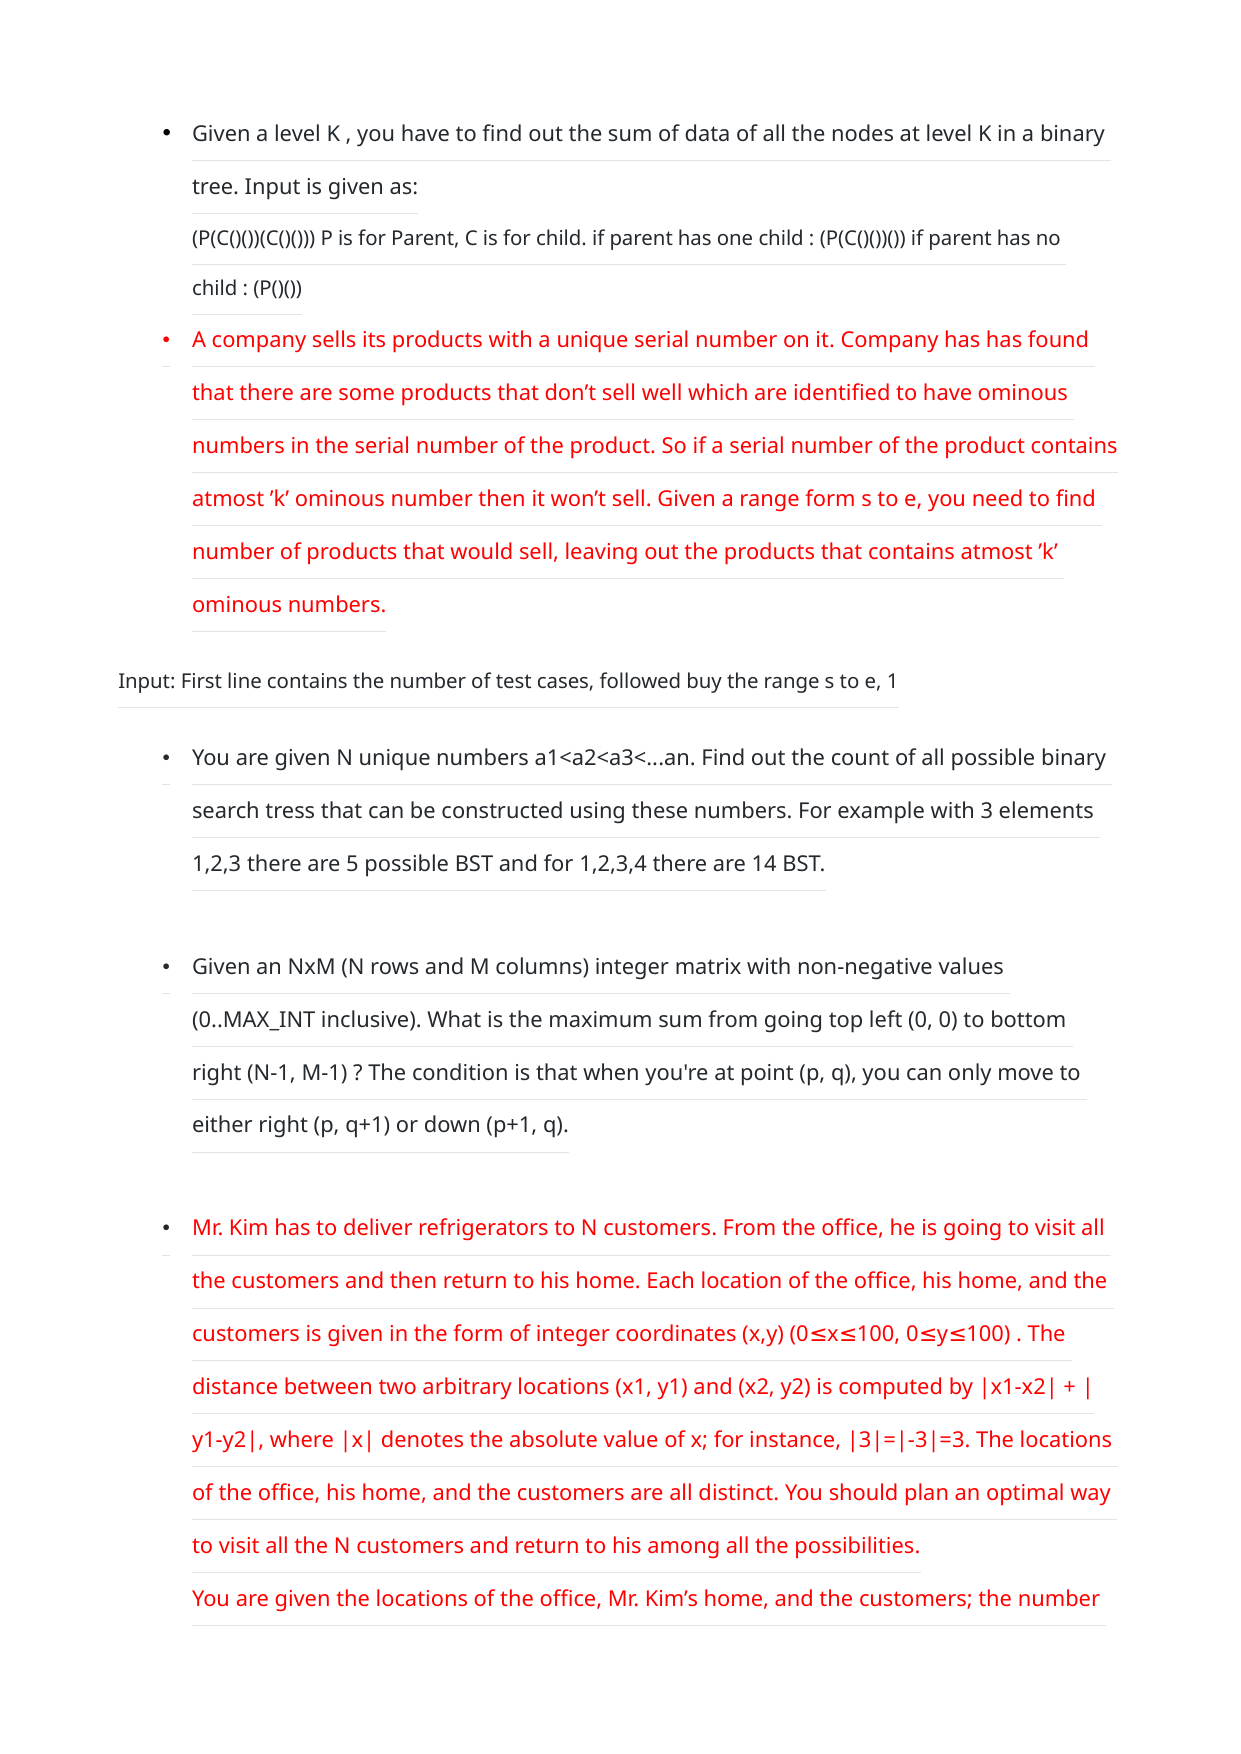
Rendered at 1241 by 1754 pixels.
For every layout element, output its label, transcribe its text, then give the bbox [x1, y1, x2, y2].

text Input: First line contains the number of test cases, followed buy the range s to e, 1 [118, 667, 1122, 707]
list A company sells its products with a unique serial number on it. Company has has found that there are some products that don’t sell well which are identified to have ominous numbers in the serial number of the product. So if a serial number of the product contains atmost ’k’ ominous number then it won’t sell. Given a range form s to e, you need to find number of products that would sell, leaving out the products that contains atmost ’k’ ominous numbers. [162, 324, 1122, 631]
list You are given N unique numbers a1<a2<a3<...an. Find out the count of all possible binary search tress that can be constructed using these numbers. For example with 3 elements 1,2,3 there are 5 possible BST and for 1,2,3,4 there are 14 BST. [162, 742, 1122, 890]
list Mr. Kim has to deliver refrigerators to N customers. From the office, he is going to visit all the customers and then return to his home. Each location of the office, his home, and the customers is given in the form of integer coordinates (x,y) (0≤x≤100, 0≤y≤100) . The distance between two arbitrary locations (x1, y1) and (x2, y2) is computed by |x1-x2| + |y1-y2|, where |x| denotes the absolute value of x; for instance, |3|=|-3|=3. The locations of the office, his home, and the customers are all distinct. You should plan an optimal way to visit all the N customers and return to his among all the possibilities. You are given the locations of the office, Mr. Kim’s home, and the customers; the number [162, 1212, 1122, 1625]
list Given an NxM (N rows and M columns) integer matrix with non-negative values (0..MAX_INT inclusive). What is the maximum sum from going top left (0, 0) to bottom right (N-1, M-1) ? The condition is that when you're at point (p, q), you can only move to either right (p, q+1) or down (p+1, q). [162, 951, 1122, 1152]
list Given a level K , you have to find out the sum of data of all the nodes at level K in a binary tree. Input is given as: (P(C()())(C()())) P is for Parent, C is for child. if parent has one child : (P(C()())()) if parent has no child : (P()()) [162, 118, 1122, 314]
